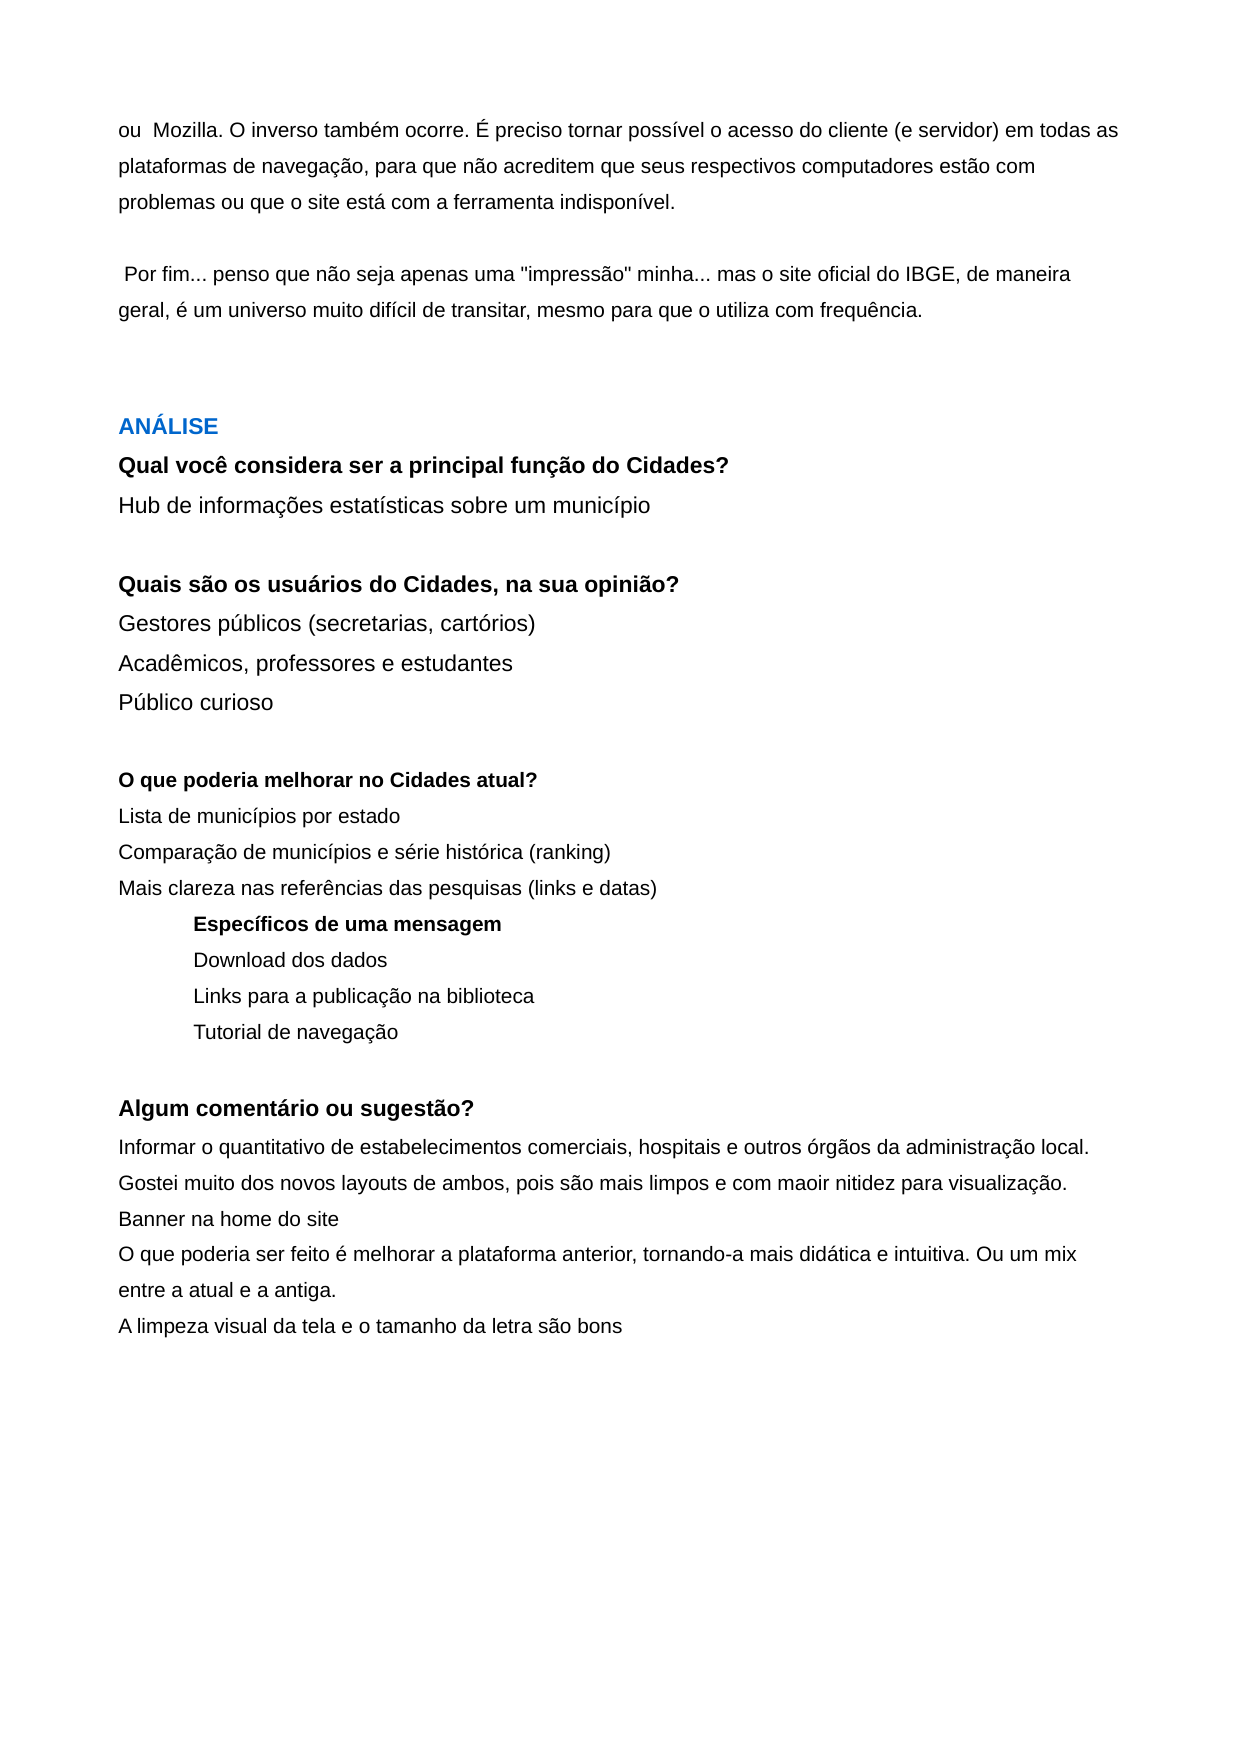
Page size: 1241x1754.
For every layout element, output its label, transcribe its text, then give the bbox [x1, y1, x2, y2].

text Qual você considera ser a principal função do Cidades? [118, 452, 1122, 478]
text Hub de informações estatísticas sobre um município [118, 492, 1122, 518]
text Gestores públicos (secretarias, cartórios) [118, 610, 1122, 636]
text Banner na home do site [118, 1206, 1122, 1230]
text ou Mozilla. O inverso também ocorre. É preciso tornar possível o acesso do cliente (e servidor) em todas as plataformas de navegação, para que não acreditem que seus respectivos computadores estão com problemas ou que o site está com a ferramenta indisponível. [118, 118, 1122, 214]
text ANÁLISE [118, 413, 1122, 439]
text Mais clareza nas referências das pesquisas (links e datas) [118, 876, 1122, 900]
text Download dos dados [193, 948, 1122, 972]
text Informar o quantitativo de estabelecimentos comerciais, hospitais e outros órgãos da administração local. [118, 1134, 1122, 1158]
text Links para a publicação na biblioteca [193, 984, 1122, 1008]
text O que poderia ser feito é melhorar a plataforma anterior, tornando-a mais didática e intuitiva. Ou um mix entre a atual e a antiga. [118, 1242, 1122, 1302]
text Lista de municípios por estado [118, 804, 1122, 828]
text Por fim... penso que não seja apenas uma "impressão" minha... mas o site oficial do IBGE, de maneira geral, é um universo muito difícil de transitar, mesmo para que o utiliza com frequência. [118, 262, 1122, 322]
text Tutorial de navegação [193, 1019, 1122, 1043]
text Comparação de municípios e série histórica (ranking) [118, 840, 1122, 864]
text Gostei muito dos novos layouts de ambos, pois são mais limpos e com maoir nitidez para visualização. [118, 1170, 1122, 1194]
text Específicos de uma mensagem [193, 912, 1122, 936]
text Quais são os usuários do Cidades, na sua opinião? [118, 571, 1122, 597]
text A limpeza visual da tela e o tamanho da letra são bons [118, 1314, 1122, 1338]
text O que poderia melhorar no Cidades atual? [118, 768, 1122, 792]
text Público curioso [118, 689, 1122, 715]
text Algum comentário ou sugestão? [118, 1095, 1122, 1121]
text Acadêmicos, professores e estudantes [118, 649, 1122, 676]
